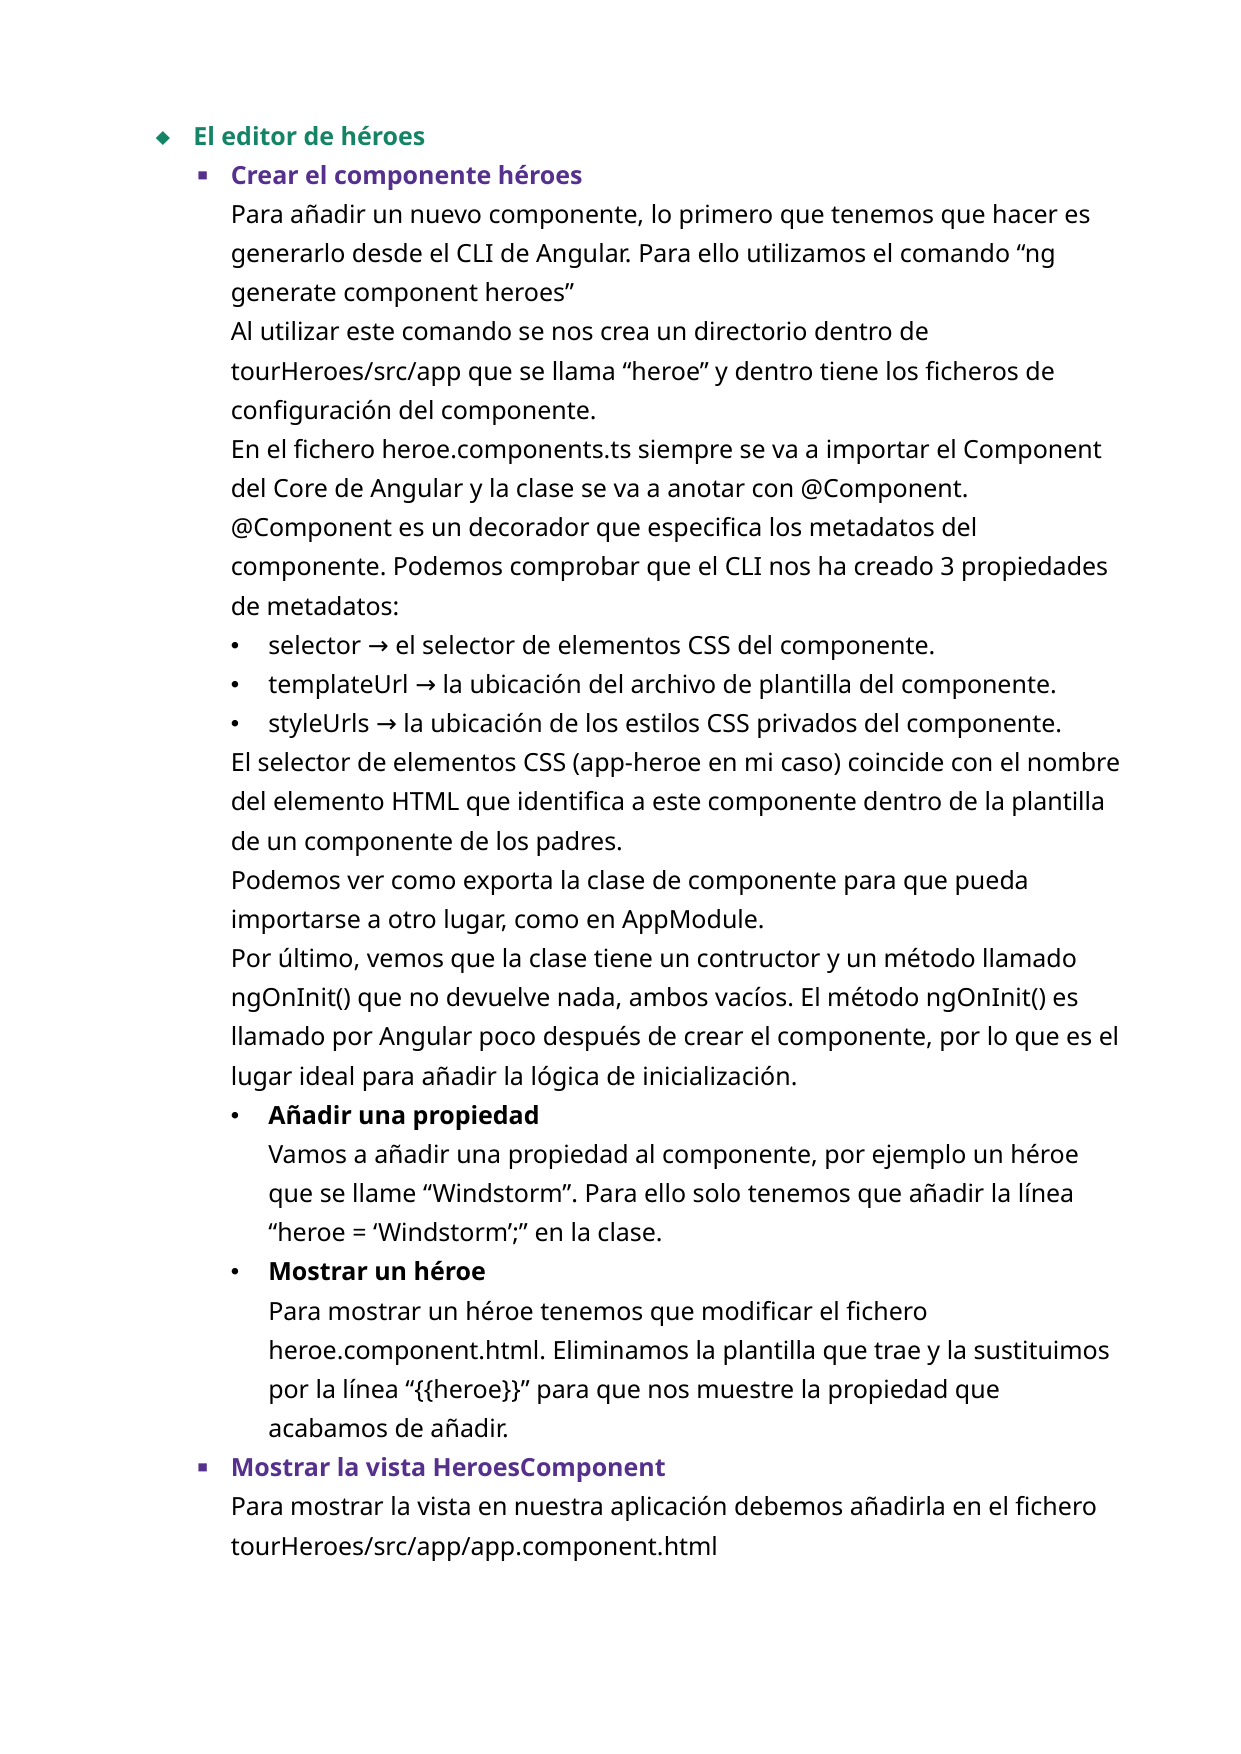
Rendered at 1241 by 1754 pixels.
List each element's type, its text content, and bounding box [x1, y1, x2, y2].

list Al utilizar este comando se nos crea un directorio dentro de tourHeroes/src/app que se llama “heroe” y dentro tiene los ficheros de configuración del componente. [193, 314, 1122, 426]
list El selector de elementos CSS (app-heroe en mi caso) coincide con el nombre del elemento HTML que identifica a este componente dentro de la plantilla de un componente de los padres. [193, 745, 1122, 857]
list Mostrar un héroe [231, 1254, 1122, 1288]
list styleUrls → la ubicación de los estilos CSS privados del componente. [231, 706, 1122, 740]
list Por último, vemos que la clase tiene un contructor y un método llamado ngOnInit() que no devuelve nada, ambos vacíos. El método ngOnInit() es llamado por Angular poco después de crear el componente, por lo que es el lugar ideal para añadir la lógica de inicialización. [193, 941, 1122, 1092]
list templateUrl → la ubicación del archivo de plantilla del componente. [231, 666, 1122, 701]
list Para añadir un nuevo componente, lo primero que tenemos que hacer es generarlo desde el CLI de Angular. Para ello utilizamos el comando “ng generate component heroes” [193, 196, 1122, 309]
subtitle Crear el componente héroes [193, 157, 1122, 191]
list Añadir una propiedad [231, 1097, 1122, 1131]
subtitle El editor de héroes [156, 118, 1122, 152]
subtitle Mostrar la vista HeroesComponent [193, 1450, 1122, 1484]
list selector → el selector de elementos CSS del componente. [231, 627, 1122, 661]
list @Component es un decorador que especifica los metadatos del componente. Podemos comprobar que el CLI nos ha creado 3 propiedades de metadatos: [193, 510, 1122, 622]
list En el fichero heroe.components.ts siempre se va a importar el Component del Core de Angular y la clase se va a anotar con @Component. [193, 431, 1122, 505]
list Podemos ver como exporta la clase de componente para que pueda importarse a otro lugar, como en AppModule. [193, 862, 1122, 936]
list Para mostrar un héroe tenemos que modificar el fichero heroe.component.html. Eliminamos la plantilla que trae y la sustituimos por la línea “{{heroe}}” para que nos muestre la propiedad que acabamos de añadir. [231, 1293, 1122, 1445]
list Vamos a añadir una propiedad al componente, por ejemplo un héroe que se llame “Windstorm”. Para ello solo tenemos que añadir la línea “heroe = ‘Windstorm’;” en la clase. [231, 1136, 1122, 1249]
list Para mostrar la vista en nuestra aplicación debemos añadirla en el fichero tourHeroes/src/app/app.component.html [193, 1489, 1122, 1562]
